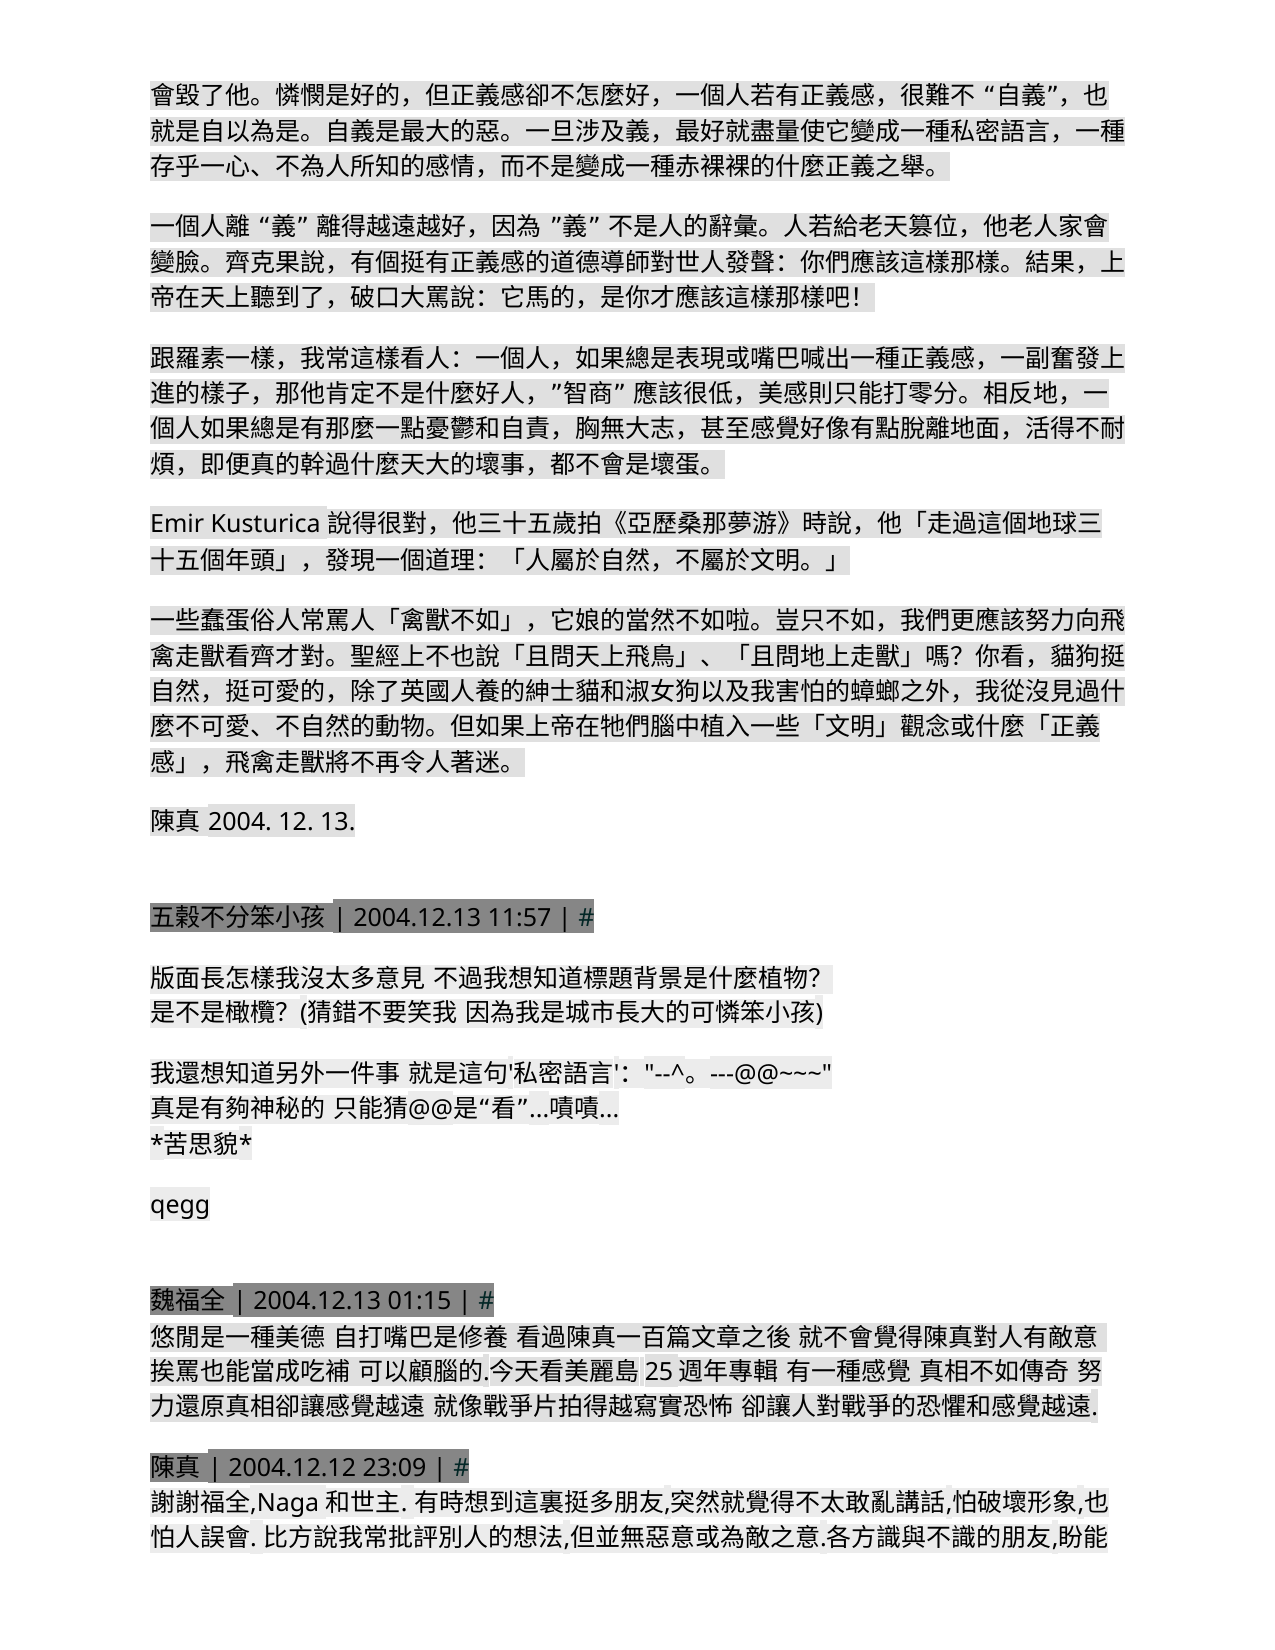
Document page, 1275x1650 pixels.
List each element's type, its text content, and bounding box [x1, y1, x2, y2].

text 五榖不分笨小孩 | 2004.12.13 11:57 | # [150, 898, 1125, 933]
text Emir Kusturica 說得很對，他三十五歲拍《亞歷桑那夢游》時說，他「走過這個地球三十五個年頭」，發現一個道理：「人屬於自然，不屬於文明。」 [150, 504, 1125, 575]
text 我還想知道另外一件事 就是這句'私密語言'："--^。---@@~~~" 真是有夠神秘的 只能猜@@是“看”...嘖嘖... *苦思貌* [150, 1054, 1125, 1160]
text 悠閒是一種美德 自打嘴巴是修養 看過陳真一百篇文章之後 就不會覺得陳真對人有敵意 挨罵也能當成吃補 可以顧腦的.今天看美麗島25週年專輯 有一種感覺 真相不如傳奇 努力還原真相卻讓感覺越遠 就像戰爭片拍得越寫實恐怖 卻讓人對戰爭的恐懼和感覺越遠. [150, 1317, 1125, 1423]
text 跟羅素一樣，我常這樣看人：一個人，如果總是表現或嘴巴喊出一種正義感，一副奮發上進的樣子，那他肯定不是什麼好人，”智商” 應該很低，美感則只能打零分。相反地，一個人如果總是有那麼一點憂鬱和自責，胸無大志，甚至感覺好像有點脫離地面，活得不耐煩，即便真的幹過什麼天大的壞事，都不會是壞蛋。 [150, 337, 1125, 479]
text 會毀了他。憐憫是好的，但正義感卻不怎麼好，一個人若有正義感，很難不 “自義”，也就是自以為是。自義是最大的惡。一旦涉及義，最好就盡量使它變成一種私密語言，一種存乎一心、不為人所知的感情，而不是變成一種赤裸裸的什麼正義之舉。 [150, 75, 1125, 181]
text 謝謝福全,Naga 和世主. 有時想到這裏挺多朋友,突然就覺得不太敢亂講話,怕破壞形象,也怕人誤會. 比方說我常批評別人的想法,但並無惡意或為敵之意.各方識與不識的朋友,盼能 [150, 1483, 1125, 1554]
text qegg [150, 1185, 1125, 1256]
text 一些蠢蛋俗人常罵人「禽獸不如」，它娘的當然不如啦。豈只不如，我們更應該努力向飛禽走獸看齊才對。聖經上不也說「且問天上飛鳥」、「且問地上走獸」嗎？你看，貓狗挺自然，挺可愛的，除了英國人養的紳士貓和淑女狗以及我害怕的蟑螂之外，我從沒見過什麼不可愛、不自然的動物。但如果上帝在牠們腦中植入一些「文明」觀念或什麼「正義感」，飛禽走獸將不再令人著迷。 [150, 600, 1125, 777]
text 陳真 2004. 12. 13. [150, 802, 1125, 873]
text 魏福全 | 2004.12.13 01:15 | # [150, 1281, 1125, 1317]
text 一個人離 “義” 離得越遠越好，因為 ”義” 不是人的辭彙。人若給老天篡位，他老人家會變臉。齊克果說，有個挺有正義感的道德導師對世人發聲：你們應該這樣那樣。結果，上帝在天上聽到了，破口大罵說：它馬的，是你才應該這樣那樣吧！ [150, 206, 1125, 312]
text 版面長怎樣我沒太多意見 不過我想知道標題背景是什麼植物？ 是不是橄欖？(猜錯不要笑我 因為我是城市長大的可憐笨小孩) [150, 958, 1125, 1029]
text 陳真 | 2004.12.12 23:09 | # [150, 1448, 1125, 1483]
